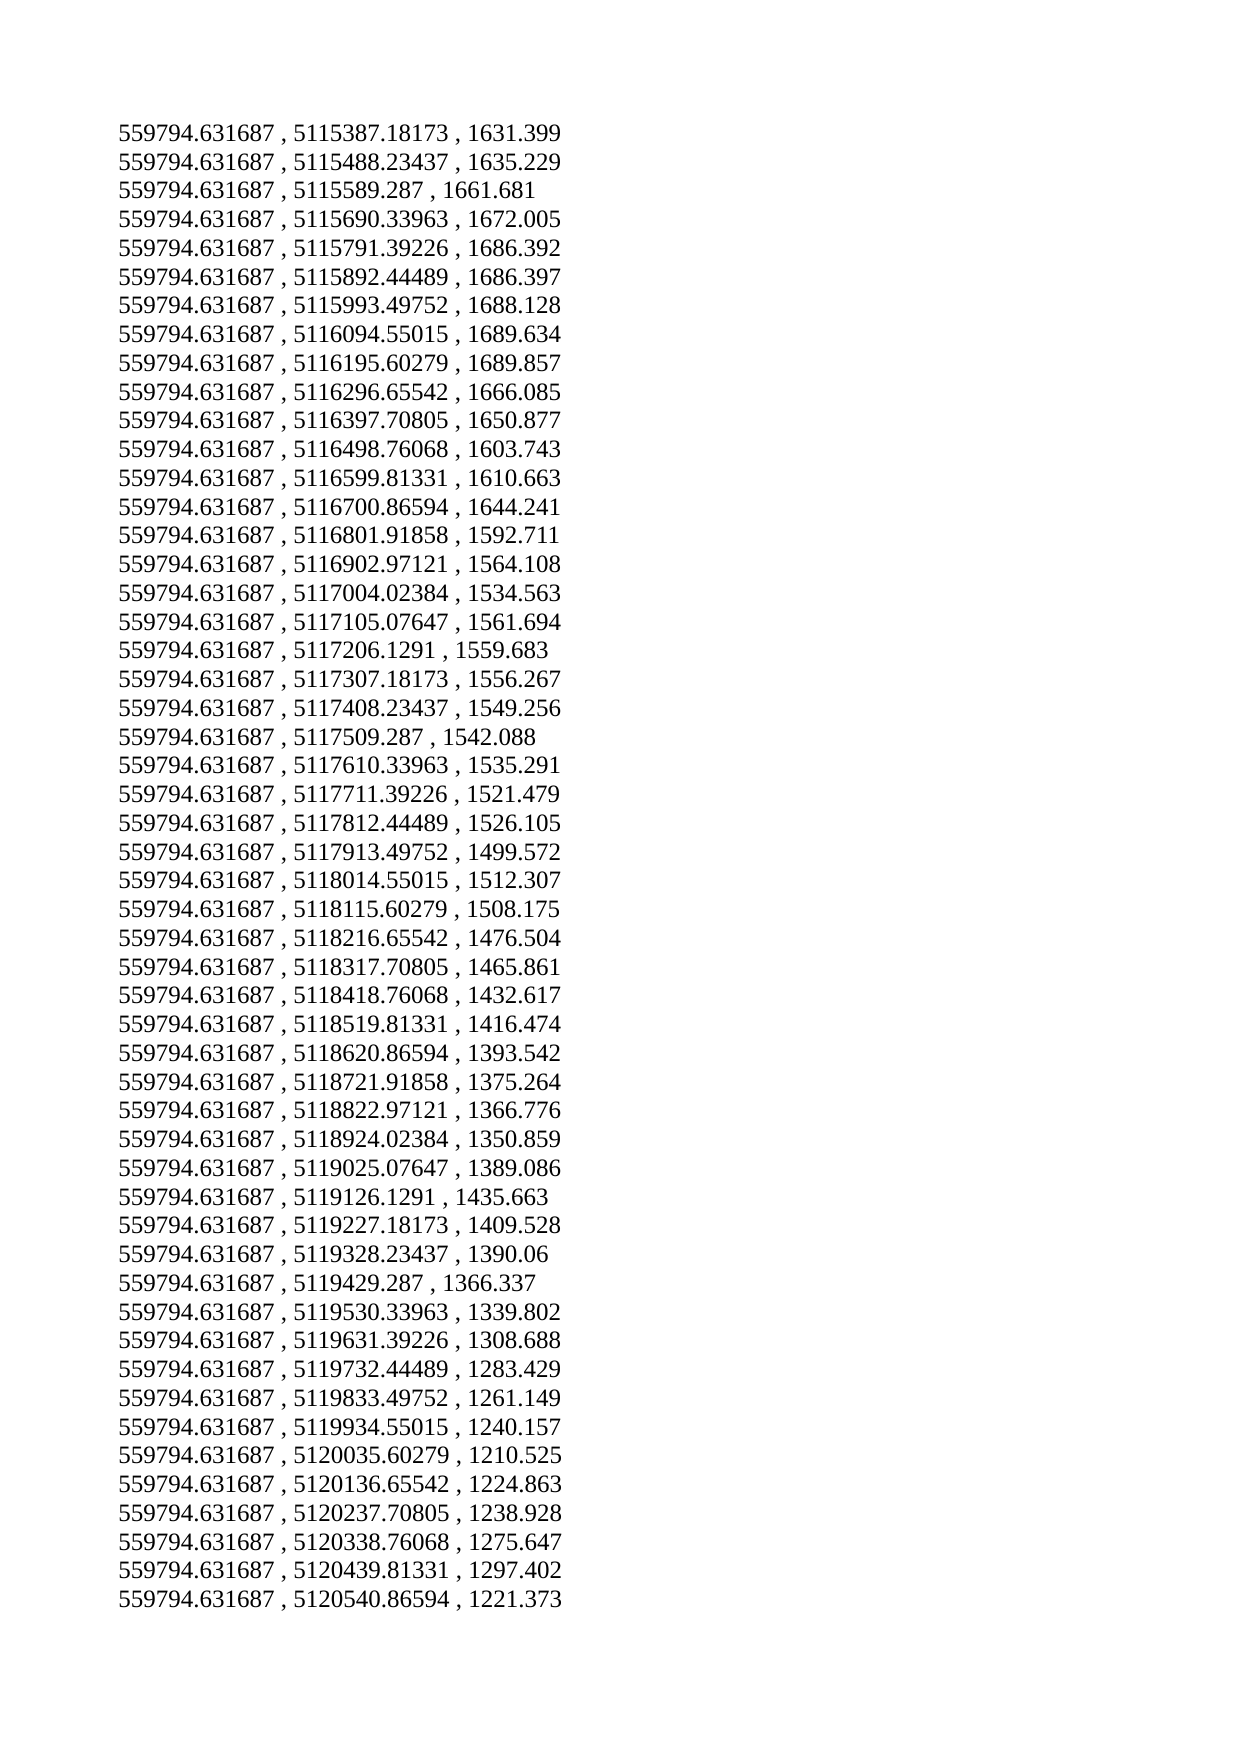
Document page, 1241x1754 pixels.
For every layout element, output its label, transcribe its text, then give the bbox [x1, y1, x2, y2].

text 559794.631687 , 5117307.18173 , 1556.267 [118, 664, 1122, 693]
text 559794.631687 , 5117610.33963 , 1535.291 [118, 751, 1122, 779]
text 559794.631687 , 5120237.70805 , 1238.928 [118, 1498, 1122, 1527]
text 559794.631687 , 5116801.91858 , 1592.711 [118, 521, 1122, 549]
text 559794.631687 , 5115791.39226 , 1686.392 [118, 233, 1122, 262]
text 559794.631687 , 5117004.02384 , 1534.563 [118, 578, 1122, 607]
text 559794.631687 , 5117206.1291 , 1559.683 [118, 636, 1122, 664]
text 559794.631687 , 5119025.07647 , 1389.086 [118, 1153, 1122, 1182]
text 559794.631687 , 5119328.23437 , 1390.06 [118, 1239, 1122, 1268]
text 559794.631687 , 5118620.86594 , 1393.542 [118, 1038, 1122, 1067]
text 559794.631687 , 5116094.55015 , 1689.634 [118, 319, 1122, 348]
text 559794.631687 , 5117812.44489 , 1526.105 [118, 808, 1122, 837]
text 559794.631687 , 5118721.91858 , 1375.264 [118, 1067, 1122, 1096]
text 559794.631687 , 5115892.44489 , 1686.397 [118, 262, 1122, 291]
text 559794.631687 , 5120439.81331 , 1297.402 [118, 1556, 1122, 1584]
text 559794.631687 , 5118924.02384 , 1350.859 [118, 1124, 1122, 1153]
text 559794.631687 , 5119126.1291 , 1435.663 [118, 1182, 1122, 1211]
text 559794.631687 , 5118115.60279 , 1508.175 [118, 894, 1122, 923]
text 559794.631687 , 5117408.23437 , 1549.256 [118, 693, 1122, 722]
text 559794.631687 , 5116296.65542 , 1666.085 [118, 377, 1122, 406]
text 559794.631687 , 5118014.55015 , 1512.307 [118, 866, 1122, 894]
text 559794.631687 , 5120136.65542 , 1224.863 [118, 1469, 1122, 1498]
text 559794.631687 , 5120540.86594 , 1221.373 [118, 1584, 1122, 1613]
text 559794.631687 , 5119429.287 , 1366.337 [118, 1268, 1122, 1297]
text 559794.631687 , 5118418.76068 , 1432.617 [118, 981, 1122, 1009]
text 559794.631687 , 5115387.18173 , 1631.399 [118, 118, 1122, 147]
text 559794.631687 , 5118216.65542 , 1476.504 [118, 923, 1122, 952]
text 559794.631687 , 5116397.70805 , 1650.877 [118, 406, 1122, 434]
text 559794.631687 , 5115488.23437 , 1635.229 [118, 147, 1122, 176]
text 559794.631687 , 5120338.76068 , 1275.647 [118, 1527, 1122, 1556]
text 559794.631687 , 5119227.18173 , 1409.528 [118, 1211, 1122, 1239]
text 559794.631687 , 5119732.44489 , 1283.429 [118, 1354, 1122, 1383]
text 559794.631687 , 5115690.33963 , 1672.005 [118, 204, 1122, 233]
text 559794.631687 , 5115993.49752 , 1688.128 [118, 291, 1122, 319]
text 559794.631687 , 5117711.39226 , 1521.479 [118, 779, 1122, 808]
text 559794.631687 , 5117105.07647 , 1561.694 [118, 607, 1122, 636]
text 559794.631687 , 5116498.76068 , 1603.743 [118, 434, 1122, 463]
text 559794.631687 , 5119934.55015 , 1240.157 [118, 1412, 1122, 1441]
text 559794.631687 , 5118822.97121 , 1366.776 [118, 1096, 1122, 1124]
text 559794.631687 , 5116700.86594 , 1644.241 [118, 492, 1122, 521]
text 559794.631687 , 5119833.49752 , 1261.149 [118, 1383, 1122, 1412]
text 559794.631687 , 5116195.60279 , 1689.857 [118, 348, 1122, 377]
text 559794.631687 , 5120035.60279 , 1210.525 [118, 1441, 1122, 1469]
text 559794.631687 , 5118317.70805 , 1465.861 [118, 952, 1122, 981]
text 559794.631687 , 5117913.49752 , 1499.572 [118, 837, 1122, 866]
text 559794.631687 , 5119530.33963 , 1339.802 [118, 1297, 1122, 1326]
text 559794.631687 , 5116599.81331 , 1610.663 [118, 463, 1122, 492]
text 559794.631687 , 5118519.81331 , 1416.474 [118, 1009, 1122, 1038]
text 559794.631687 , 5119631.39226 , 1308.688 [118, 1326, 1122, 1354]
text 559794.631687 , 5116902.97121 , 1564.108 [118, 549, 1122, 578]
text 559794.631687 , 5117509.287 , 1542.088 [118, 722, 1122, 751]
text 559794.631687 , 5115589.287 , 1661.681 [118, 176, 1122, 204]
